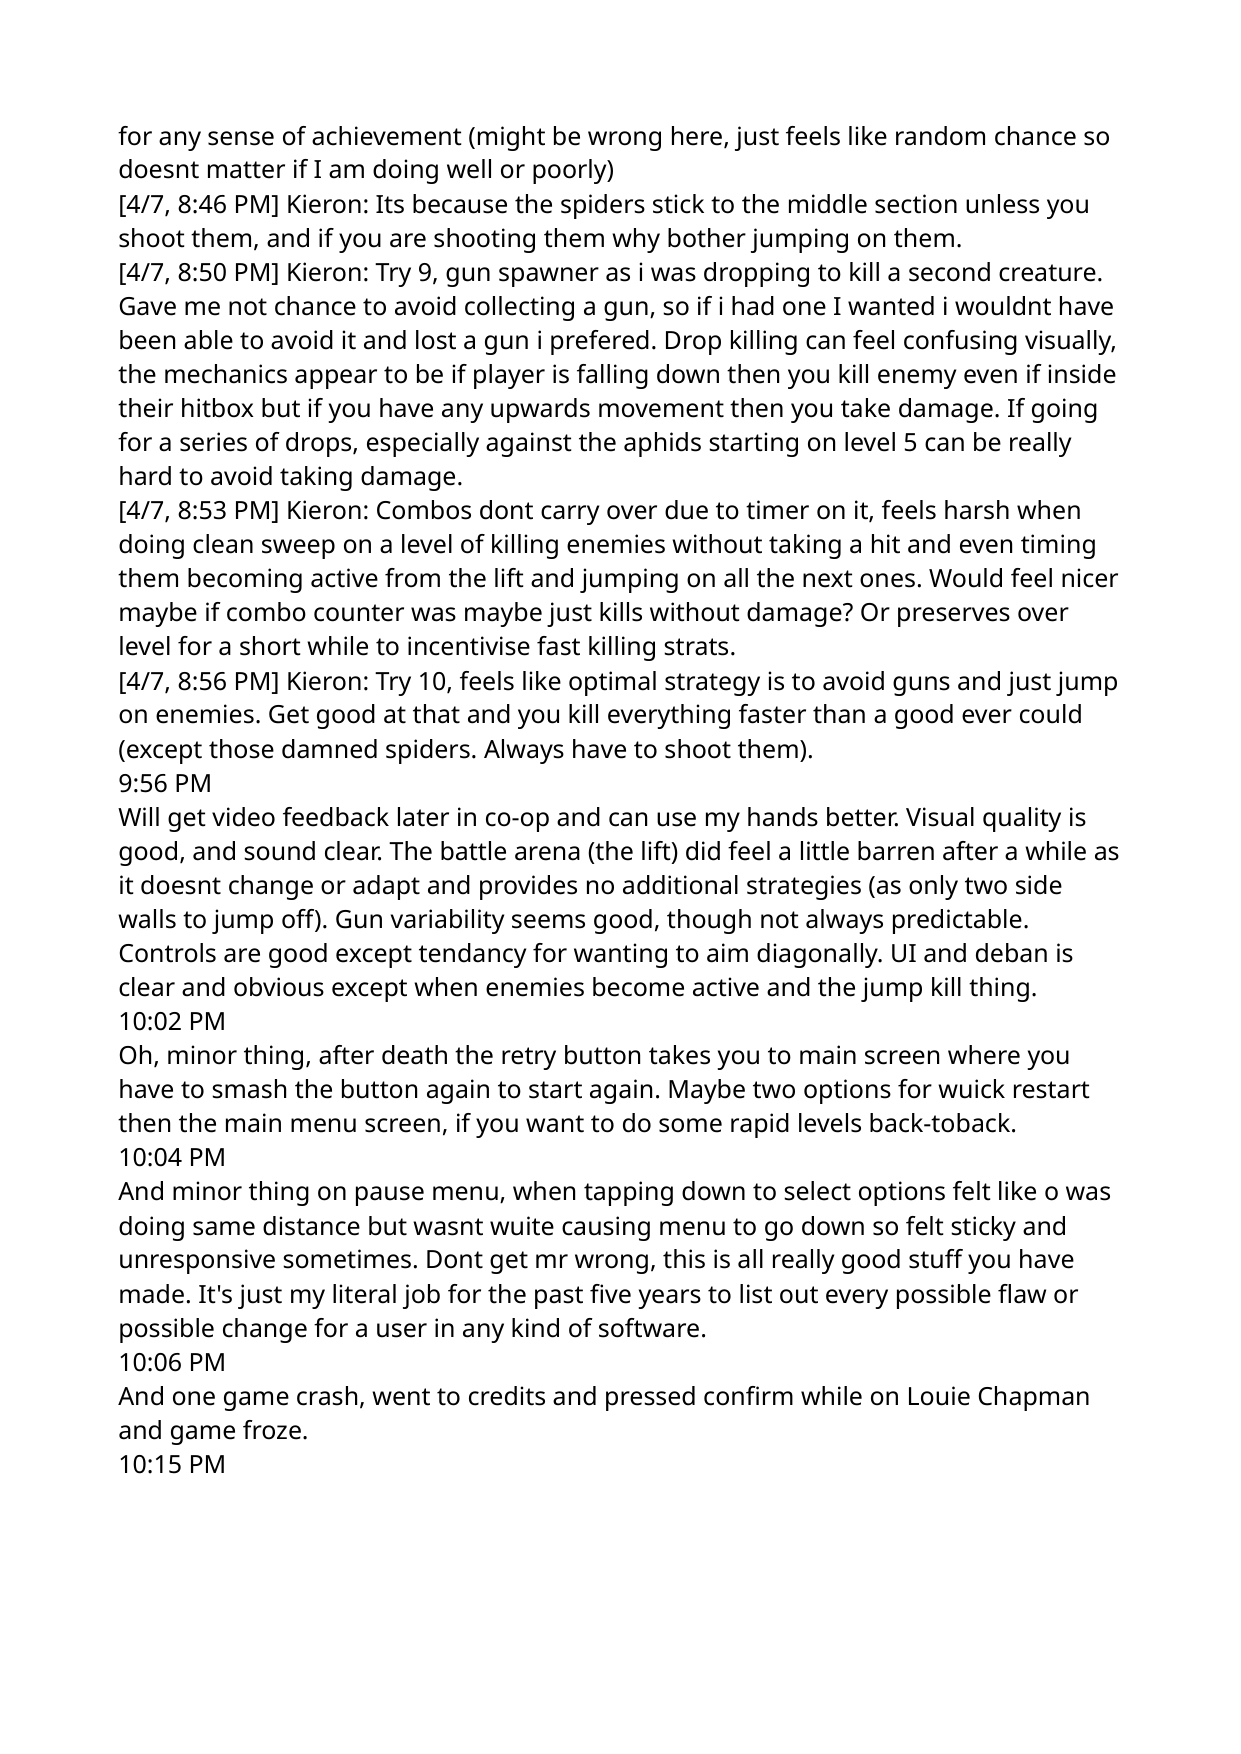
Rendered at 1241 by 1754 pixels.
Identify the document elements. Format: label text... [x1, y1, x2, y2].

text 10:02 PM [118, 1004, 1122, 1038]
text Will get video feedback later in co-op and can use my hands better. Visual quality is good, and sound clear. The battle arena (the lift) did feel a little barren after a while as it doesnt change or adapt and provides no additional strategies (as only two side walls to jump off). Gun variability seems good, though not always predictable. Controls are good except tendancy for wanting to aim diagonally. UI and deban is clear and obvious except when enemies become active and the jump kill thing. [118, 799, 1122, 1004]
text And minor thing on pause menu, when tapping down to select options felt like o was doing same distance but wasnt wuite causing menu to go down so felt sticky and unresponsive sometimes. Dont get mr wrong, this is all really good stuff you have made. It's just my literal job for the past five years to list out every possible flaw or possible change for a user in any kind of software. [118, 1174, 1122, 1344]
text [4/7, 8:50 PM] Kieron: Try 9, gun spawner as i was dropping to kill a second creature. Gave me not chance to avoid collecting a gun, so if i had one I wanted i wouldnt have been able to avoid it and lost a gun i prefered. Drop killing can feel confusing visually, the mechanics appear to be if player is falling down then you kill enemy even if inside their hitbox but if you have any upwards movement then you take damage. If going for a series of drops, especially against the aphids starting on level 5 can be really hard to avoid taking damage. [118, 254, 1122, 493]
text 10:06 PM [118, 1344, 1122, 1378]
text 10:04 PM [118, 1140, 1122, 1174]
text And one game crash, went to credits and pressed confirm while on Louie Chapman and game froze. [118, 1378, 1122, 1447]
text [4/7, 8:46 PM] Kieron: Its because the spiders stick to the middle section unless you shoot them, and if you are shooting them why bother jumping on them. [118, 186, 1122, 254]
text for any sense of achievement (might be wrong here, just feels like random chance so doesnt matter if I am doing well or poorly) [118, 118, 1122, 186]
text [4/7, 8:56 PM] Kieron: Try 10, feels like optimal strategy is to avoid guns and just jump on enemies. Get good at that and you kill everything faster than a good ever could (except those damned spiders. Always have to shoot them). [118, 663, 1122, 765]
text [4/7, 8:53 PM] Kieron: Combos dont carry over due to timer on it, feels harsh when doing clean sweep on a level of killing enemies without taking a hit and even timing them becoming active from the lift and jumping on all the next ones. Would feel nicer maybe if combo counter was maybe just kills without damage? Or preserves over level for a short while to incentivise fast killing strats. [118, 493, 1122, 663]
text 9:56 PM [118, 765, 1122, 799]
text Oh, minor thing, after death the retry button takes you to main screen where you have to smash the button again to start again. Maybe two options for wuick restart then the main menu screen, if you want to do some rapid levels back-toback. [118, 1038, 1122, 1140]
text 10:15 PM [118, 1447, 1122, 1481]
